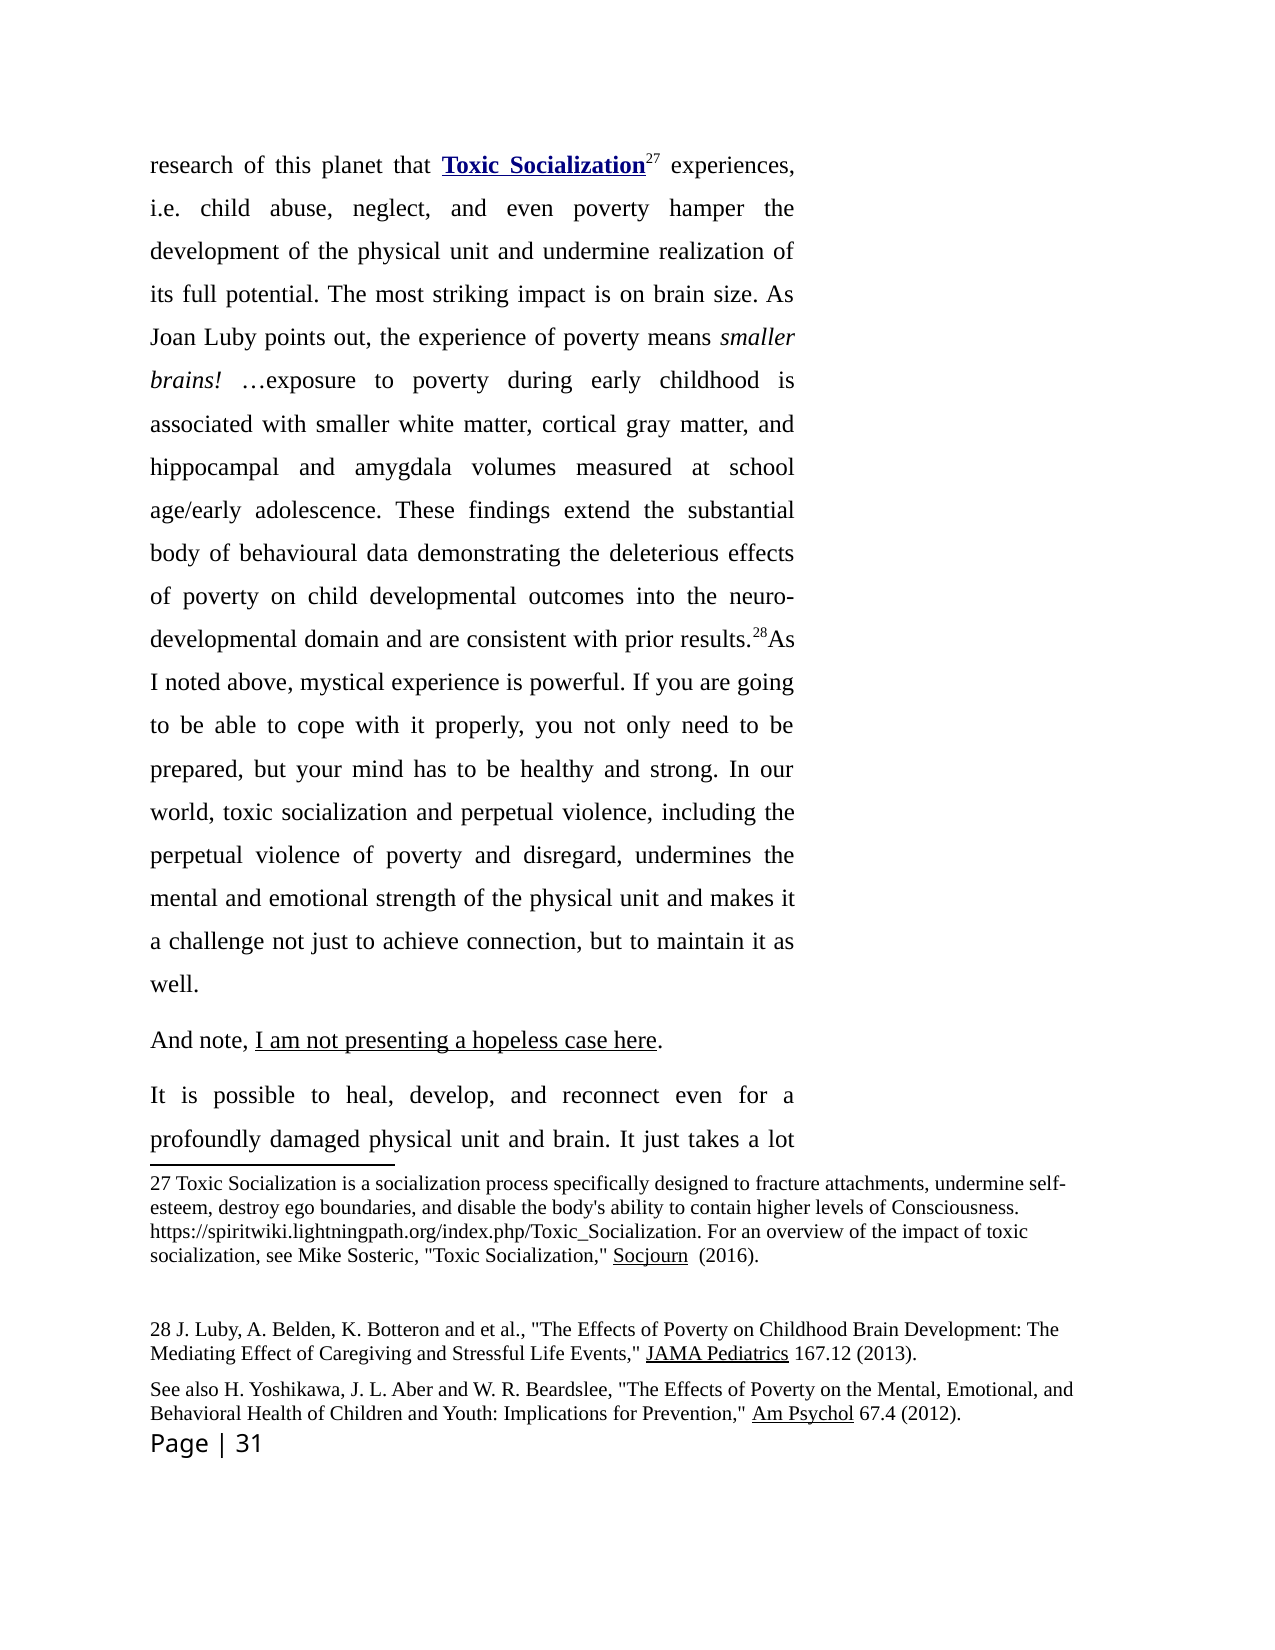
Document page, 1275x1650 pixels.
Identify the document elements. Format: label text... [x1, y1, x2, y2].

text research of this planet that Toxic Socialization experiences, i.e. child abuse, neglect, and even poverty hamper the development of the physical unit and undermine realization of its full potential. The most striking impact is on brain size. As Joan Luby points out, the experience of poverty means smaller brains! …exposure to poverty during early childhood is associated with smaller white matter, cortical gray matter, and hippocampal and amygdala volumes measured at school age/early adolescence. These findings extend the substantial body of behavioural data demonstrating the deleterious effects of poverty on child developmental outcomes into the neuro-developmental domain and are consistent with prior results.As I noted above, mystical experience is powerful. If you are going to be able to cope with it properly, you not only need to be prepared, but your mind has to be healthy and strong. In our world, toxic socialization and perpetual violence, including the perpetual violence of poverty and disregard, undermines the mental and emotional strength of the physical unit and makes it a challenge not just to achieve connection, but to maintain it as well. [150, 150, 795, 998]
text And note, I am not presenting a hopeless case here. [150, 1025, 795, 1054]
text Toxic Socialization is a socialization process specifically designed to fracture attachments, undermine self-esteem, destroy ego boundaries, and disable the body's ability to contain higher levels of Consciousness. https://spiritwiki.lightningpath.org/index.php/Toxic_Socialization. For an overview of the impact of toxic socialization, see Mike Sosteric, "Toxic Socialization," Socjourn (2016). [150, 1171, 1125, 1267]
text See also H. Yoshikawa, J. L. Aber and W. R. Beardslee, "The Effects of Poverty on the Mental, Emotional, and Behavioral Health of Children and Youth: Implications for Prevention," Am Psychol 67.4 (2012). [150, 1377, 1125, 1425]
text It is possible to heal, develop, and reconnect even for a profoundly damaged physical unit and brain. It just takes a lot [150, 1081, 795, 1152]
text J. Luby, A. Belden, K. Botteron and et al., "The Effects of Poverty on Childhood Brain Development: The Mediating Effect of Caregiving and Stressful Life Events," JAMA Pediatrics 167.12 (2013). [150, 1317, 1125, 1365]
